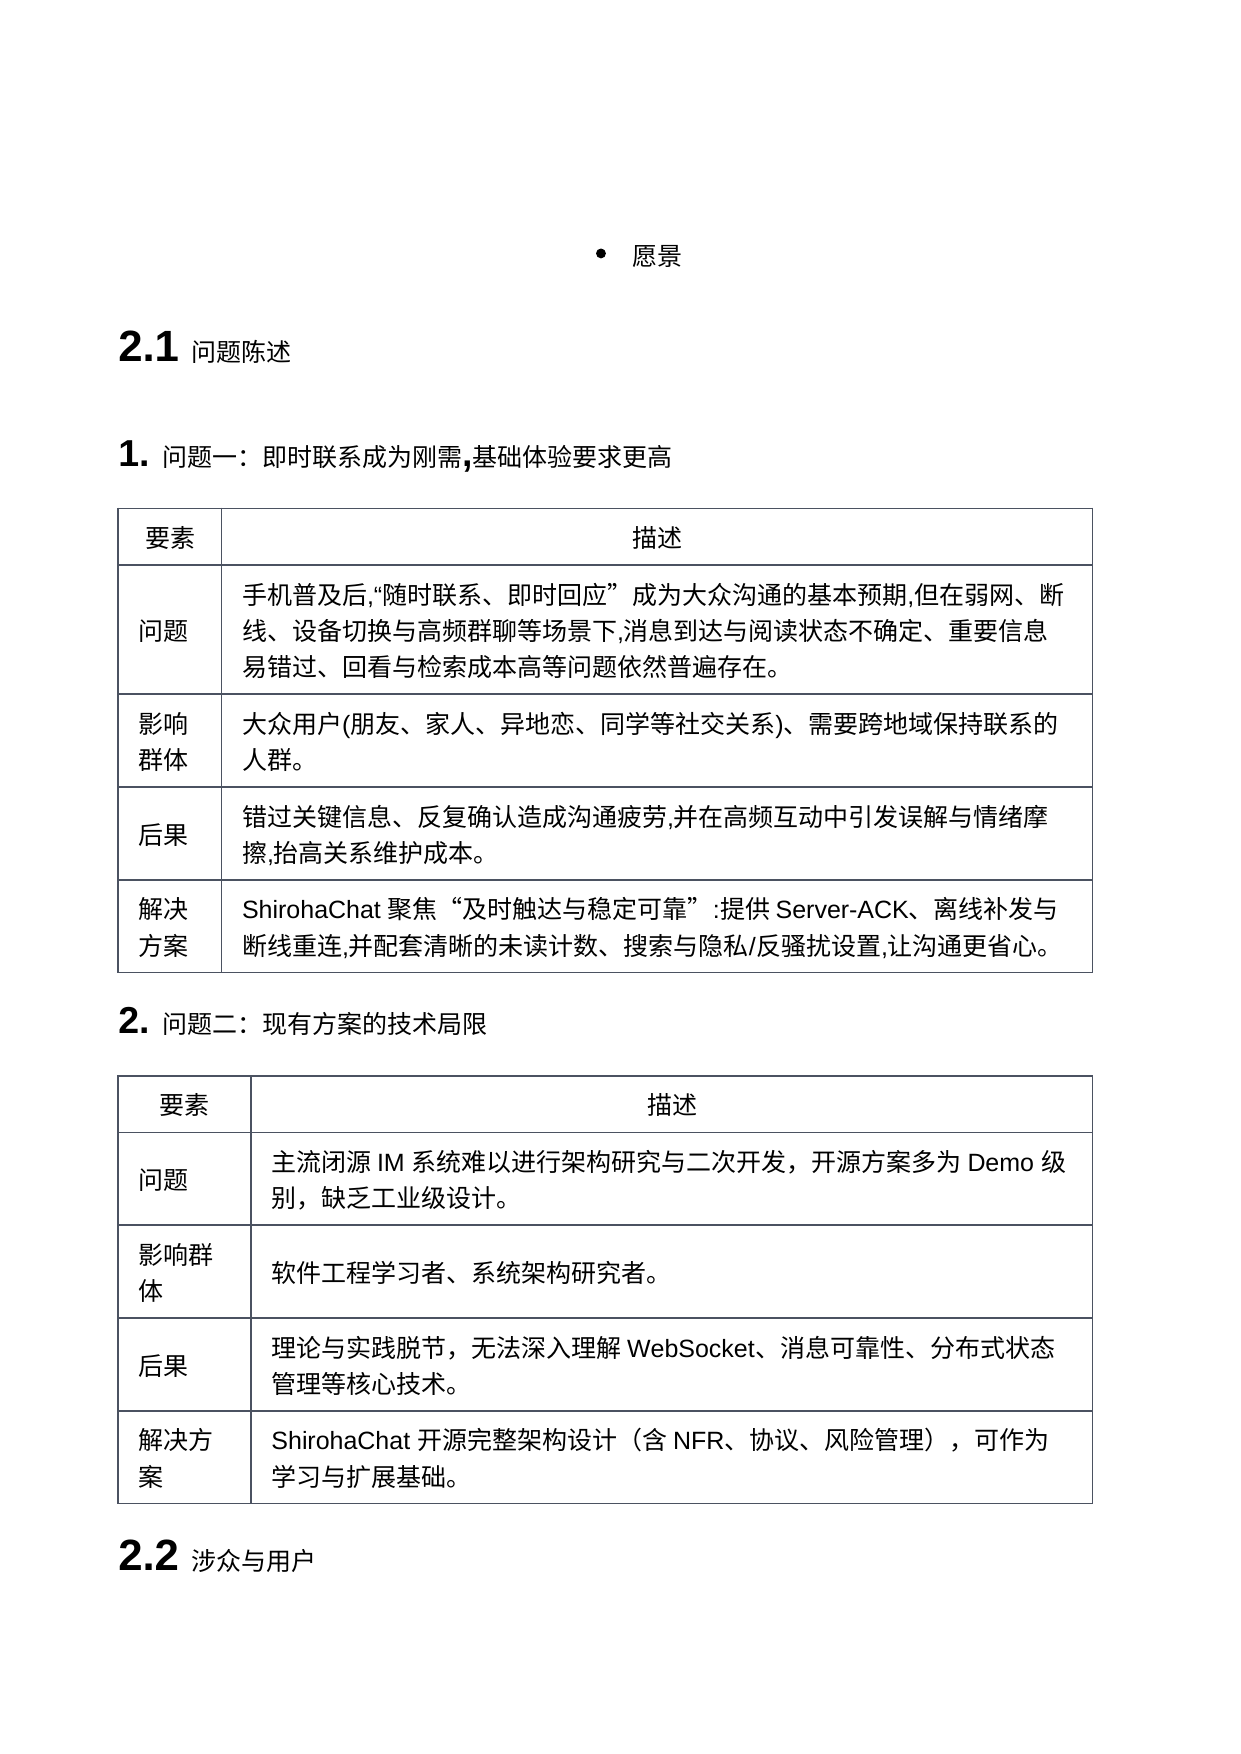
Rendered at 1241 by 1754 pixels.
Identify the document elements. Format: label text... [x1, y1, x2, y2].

subtitle 2.1 问题陈述 [118, 321, 1122, 371]
table_cell 问题 [119, 566, 221, 693]
table_cell 理论与实践脱节，无法深入理解 WebSocket、消息可靠性、分布式状态管理等核心技术。 [252, 1319, 1092, 1410]
table_cell 解决方案 [119, 881, 221, 972]
table_cell ShirohaChat 开源完整架构设计（含 NFR、协议、风险管理），可作为学习与扩展基础。 [252, 1412, 1092, 1503]
table_cell 大众用户(朋友、家人、异地恋、同学等社交关系)、需要跨地域保持联系的人群。 [222, 695, 1092, 786]
table_cell 手机普及后,“随时联系、即时回应”成为大众沟通的基本预期,但在弱网、断线、设备切换与高频群聊等场景下,消息到达与阅读状态不确定、重要信息易错过、回看与检索成本高等问题依然普遍存在。 [222, 566, 1092, 693]
table_header 描述 [252, 1077, 1092, 1131]
table_header 要素 [119, 509, 221, 564]
table_header 描述 [222, 509, 1092, 564]
subtitle 问题二：现有方案的技术局限 [118, 998, 1122, 1041]
table_cell 影响群体 [119, 1226, 250, 1317]
table_cell 问题 [119, 1133, 250, 1224]
table_cell 软件工程学习者、系统架构研究者。 [252, 1226, 1092, 1317]
table_header 要素 [119, 1077, 250, 1131]
table_cell 影响群体 [119, 695, 221, 786]
table_cell 后果 [119, 1319, 250, 1410]
table_cell 后果 [119, 788, 221, 879]
table_cell ShirohaChat 聚焦“及时触达与稳定可靠”:提供 Server-ACK、离线补发与断线重连,并配套清晰的未读计数、搜索与隐私/反骚扰设置,让沟通更省心。 [222, 881, 1092, 972]
subtitle 2.2 涉众与用户 [118, 1529, 1122, 1579]
table_cell 错过关键信息、反复确认造成沟通疲劳,并在高频互动中引发误解与情绪摩擦,抬高关系维护成本。 [222, 788, 1092, 879]
table_cell 主流闭源 IM 系统难以进行架构研究与二次开发，开源方案多为 Demo 级别，缺乏工业级设计。 [252, 1133, 1092, 1224]
subtitle 愿景 [156, 236, 1122, 272]
table_cell 解决方案 [119, 1412, 250, 1503]
subtitle 问题一：即时联系成为刚需,基础体验要求更高 [118, 431, 1122, 474]
